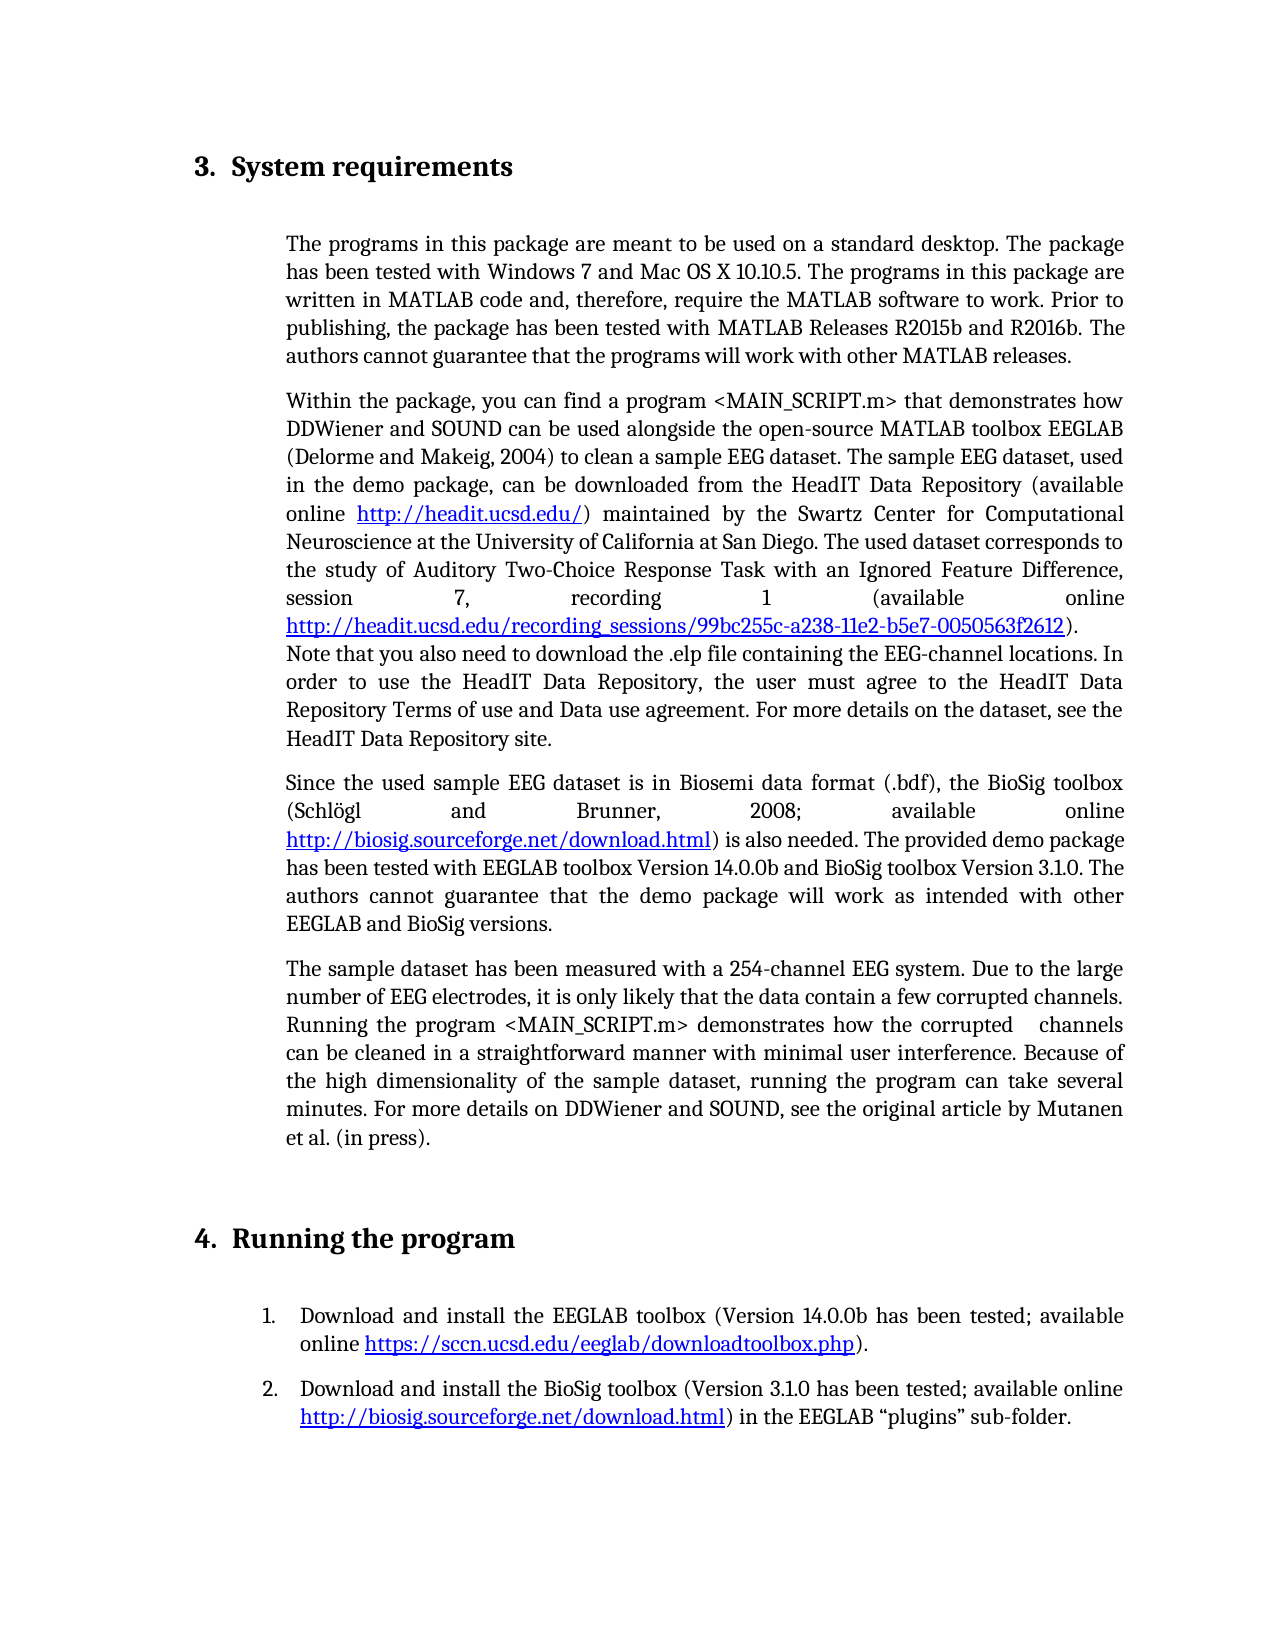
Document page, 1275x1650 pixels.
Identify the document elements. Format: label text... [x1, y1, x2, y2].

text Since the used sample EEG dataset is in Biosemi data format (.bdf), the BioSig toolbox (Schlögl and Brunner, 2008; available online http://biosig.sourceforge.net/download.html) is also needed. The provided demo package has been tested with EEGLAB toolbox Version 14.0.0b and BioSig toolbox Version 3.1.0. The authors cannot guarantee that the demo package will work as intended with other EEGLAB and BioSig versions. [286, 770, 1125, 937]
text Within the package, you can find a program <MAIN_SCRIPT.m> that demonstrates how DDWiener and SOUND can be used alongside the open-source MATLAB toolbox EEGLAB (Delorme and Makeig, 2004) to clean a sample EEG dataset. The sample EEG dataset, used in the demo package, can be downloaded from the HeadIT Data Repository (available online http://headit.ucsd.edu/) maintained by the Swartz Center for Computational Neuroscience at the University of California at San Diego. The used dataset corresponds to the study of Auditory Two-Choice Response Task with an Ignored Feature Difference, session 7, recording 1 (available online http://headit.ucsd.edu/recording_sessions/99bc255c-a238-11e2-b5e7-0050563f2612). Note that you also need to download the .elp file containing the EEG-channel locations. In order to use the HeadIT Data Repository, the user must agree to the HeadIT Data Repository Terms of use and Data use agreement. For more details on the dataset, see the HeadIT Data Repository site. [286, 388, 1125, 752]
list Download and install the BioSig toolbox (Version 3.1.0 has been tested; available online http://biosig.sourceforge.net/download.html) in the EEGLAB “plugins” sub-folder. [262, 1376, 1125, 1430]
list Download and install the EEGLAB toolbox (Version 14.0.0b has been tested; available online https://sccn.ucsd.edu/eeglab/downloadtoolbox.php). [262, 1303, 1125, 1357]
subtitle Running the program [194, 1222, 1125, 1256]
text The sample dataset has been measured with a 254-channel EEG system. Due to the large number of EEG electrodes, it is only likely that the data contain a few corrupted channels. Running the program <MAIN_SCRIPT.m> demonstrates how the corrupted channels can be cleaned in a straightforward manner with minimal user interference. Because of the high dimensionality of the sample dataset, running the program can take several minutes. For more details on DDWiener and SOUND, see the original article by Mutanen et al. (in press). [286, 956, 1125, 1151]
subtitle System requirements [194, 150, 1125, 183]
text The programs in this package are meant to be used on a standard desktop. The package has been tested with Windows 7 and Mac OS X 10.10.5. The programs in this package are written in MATLAB code and, therefore, require the MATLAB software to work. Prior to publishing, the package has been tested with MATLAB Releases R2015b and R2016b. The authors cannot guarantee that the programs will work with other MATLAB releases. [286, 231, 1125, 369]
